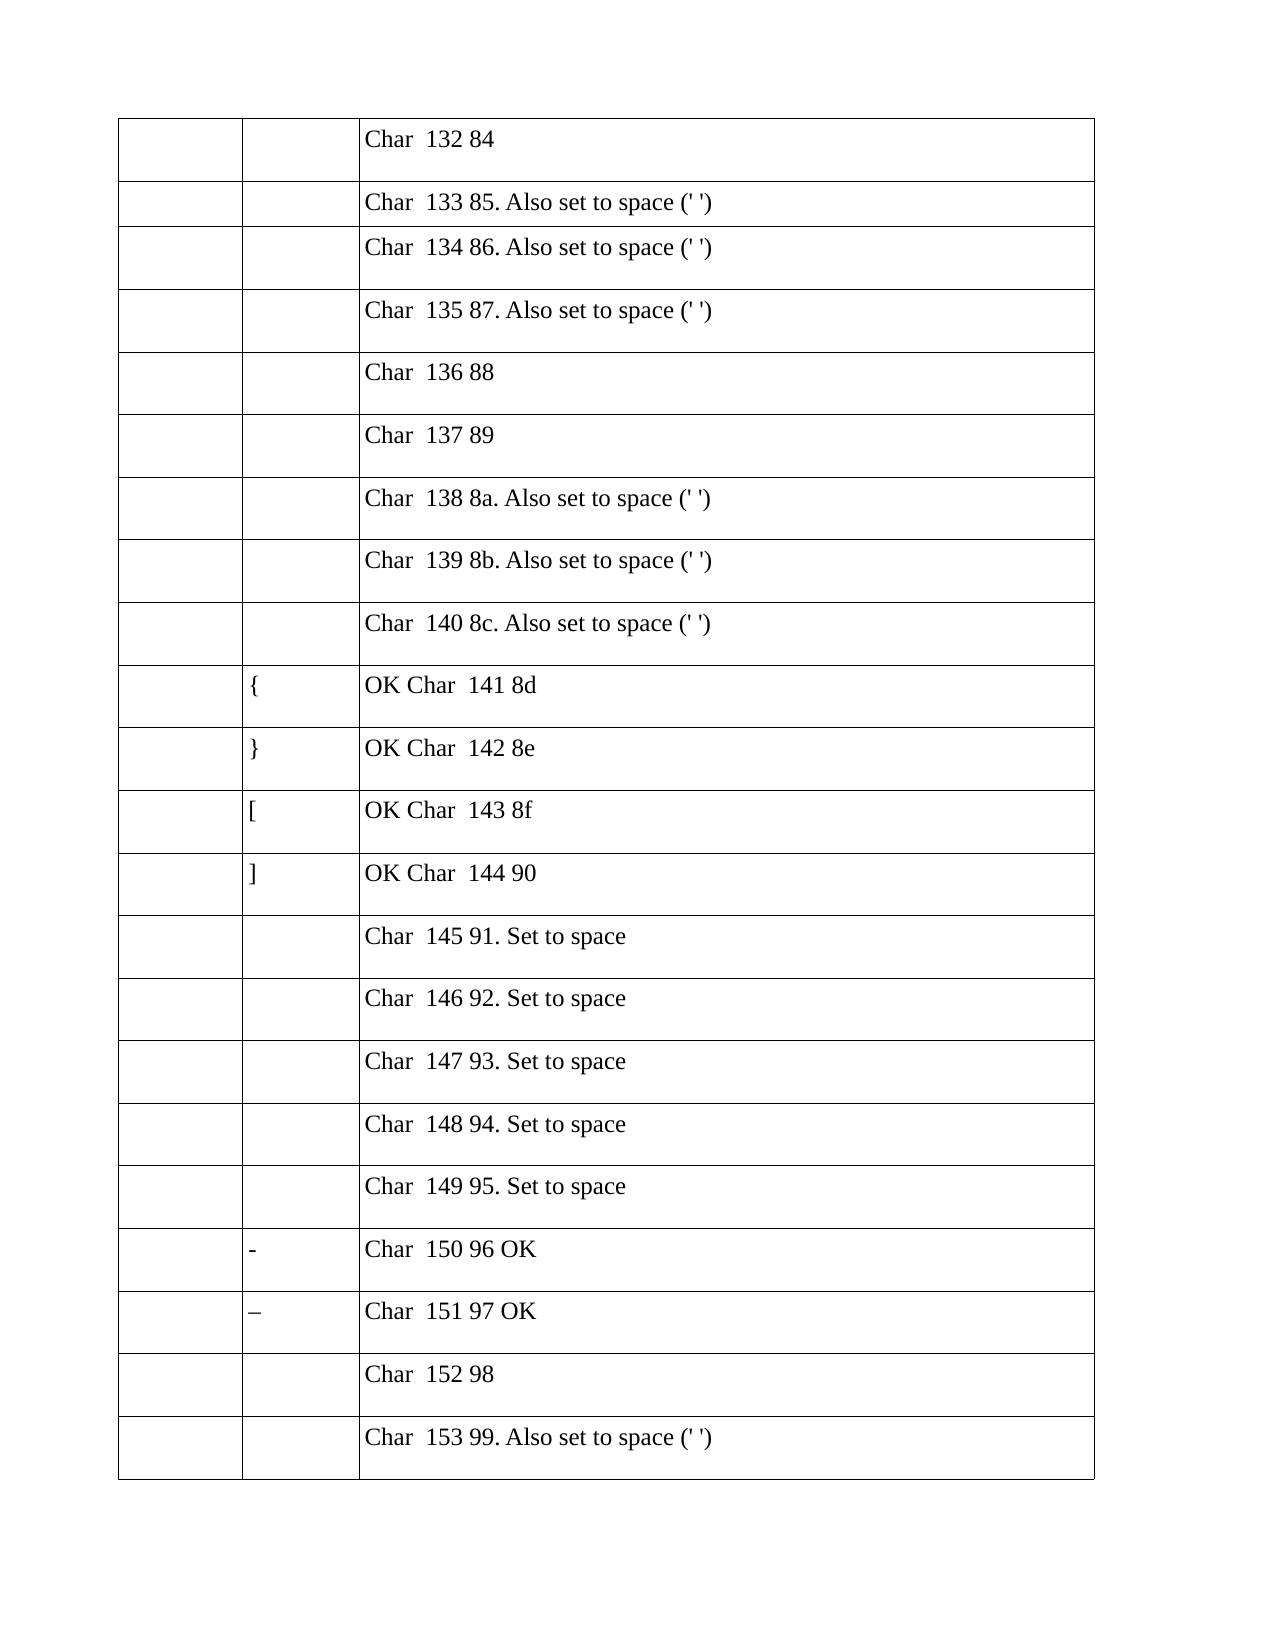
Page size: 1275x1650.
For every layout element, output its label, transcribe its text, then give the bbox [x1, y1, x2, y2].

table_cell  [119, 1417, 242, 1478]
table_cell Char  150 96 OK [360, 1229, 1094, 1291]
table_cell  [119, 666, 242, 727]
table_cell { [243, 666, 359, 727]
table_cell  [119, 1354, 242, 1416]
table_cell [243, 182, 359, 226]
table_cell  [119, 415, 242, 477]
table_cell Char  135 87. Also set to space (' ') [360, 290, 1094, 352]
table_cell  [119, 728, 242, 790]
table_cell  [119, 854, 242, 915]
table_cell  [119, 119, 242, 181]
table_cell Char  152 98 [360, 1354, 1094, 1416]
table_cell  [119, 540, 242, 602]
table_cell [243, 916, 359, 978]
table_cell Char  132 84 [360, 119, 1094, 181]
table_cell  [243, 353, 359, 414]
table_cell Char  147 93. Set to space [360, 1041, 1094, 1103]
table_cell  [119, 979, 242, 1040]
table_cell Char 133 85. Also set to space (' ') [360, 182, 1094, 226]
table_cell [243, 227, 359, 289]
table_cell  [119, 478, 242, 539]
table_cell – [243, 1292, 359, 1353]
table_cell  [119, 1166, 242, 1228]
table_cell [243, 290, 359, 352]
table_cell [243, 478, 359, 539]
table_cell  [119, 1292, 242, 1353]
table_cell  [119, 1041, 242, 1103]
table_cell  [119, 353, 242, 414]
table_cell Char  140 8c. Also set to space (' ') [360, 603, 1094, 664]
table_cell [243, 1041, 359, 1103]
table_cell } [243, 728, 359, 790]
table_cell Char  136 88 [360, 353, 1094, 414]
table_cell [243, 1166, 359, 1228]
table_cell [119, 182, 242, 226]
table_cell OK Char  143 8f [360, 791, 1094, 852]
table_cell  [119, 1229, 242, 1291]
table_cell Char  149 95. Set to space [360, 1166, 1094, 1228]
table_cell [ [243, 791, 359, 852]
table_cell [243, 540, 359, 602]
table_cell  [119, 916, 242, 978]
table_cell Char  153 99. Also set to space (' ') [360, 1417, 1094, 1478]
table_cell OK Char  144 90 [360, 854, 1094, 915]
table_cell Char  148 94. Set to space [360, 1104, 1094, 1165]
table_cell ] [243, 854, 359, 915]
table_cell OK Char  142 8e [360, 728, 1094, 790]
table_cell Char  137 89 [360, 415, 1094, 477]
table_cell - [243, 1229, 359, 1291]
table_cell Char  138 8a. Also set to space (' ') [360, 478, 1094, 539]
table_cell  [119, 290, 242, 352]
table_cell  [119, 791, 242, 852]
table_cell  [243, 415, 359, 477]
table_cell  [119, 227, 242, 289]
table_cell [243, 1417, 359, 1478]
table_cell [243, 979, 359, 1040]
table_cell Char  139 8b. Also set to space (' ') [360, 540, 1094, 602]
table_cell Char  145 91. Set to space [360, 916, 1094, 978]
table_cell Char  146 92. Set to space [360, 979, 1094, 1040]
table_cell [243, 603, 359, 664]
table_cell Char  134 86. Also set to space (' ') [360, 227, 1094, 289]
table_cell  [243, 119, 359, 181]
table_cell [243, 1104, 359, 1165]
table_cell  [119, 603, 242, 664]
table_cell Char  151 97 OK [360, 1292, 1094, 1353]
table_cell  [243, 1354, 359, 1416]
table_cell OK Char  141 8d [360, 666, 1094, 727]
table_cell  [119, 1104, 242, 1165]
